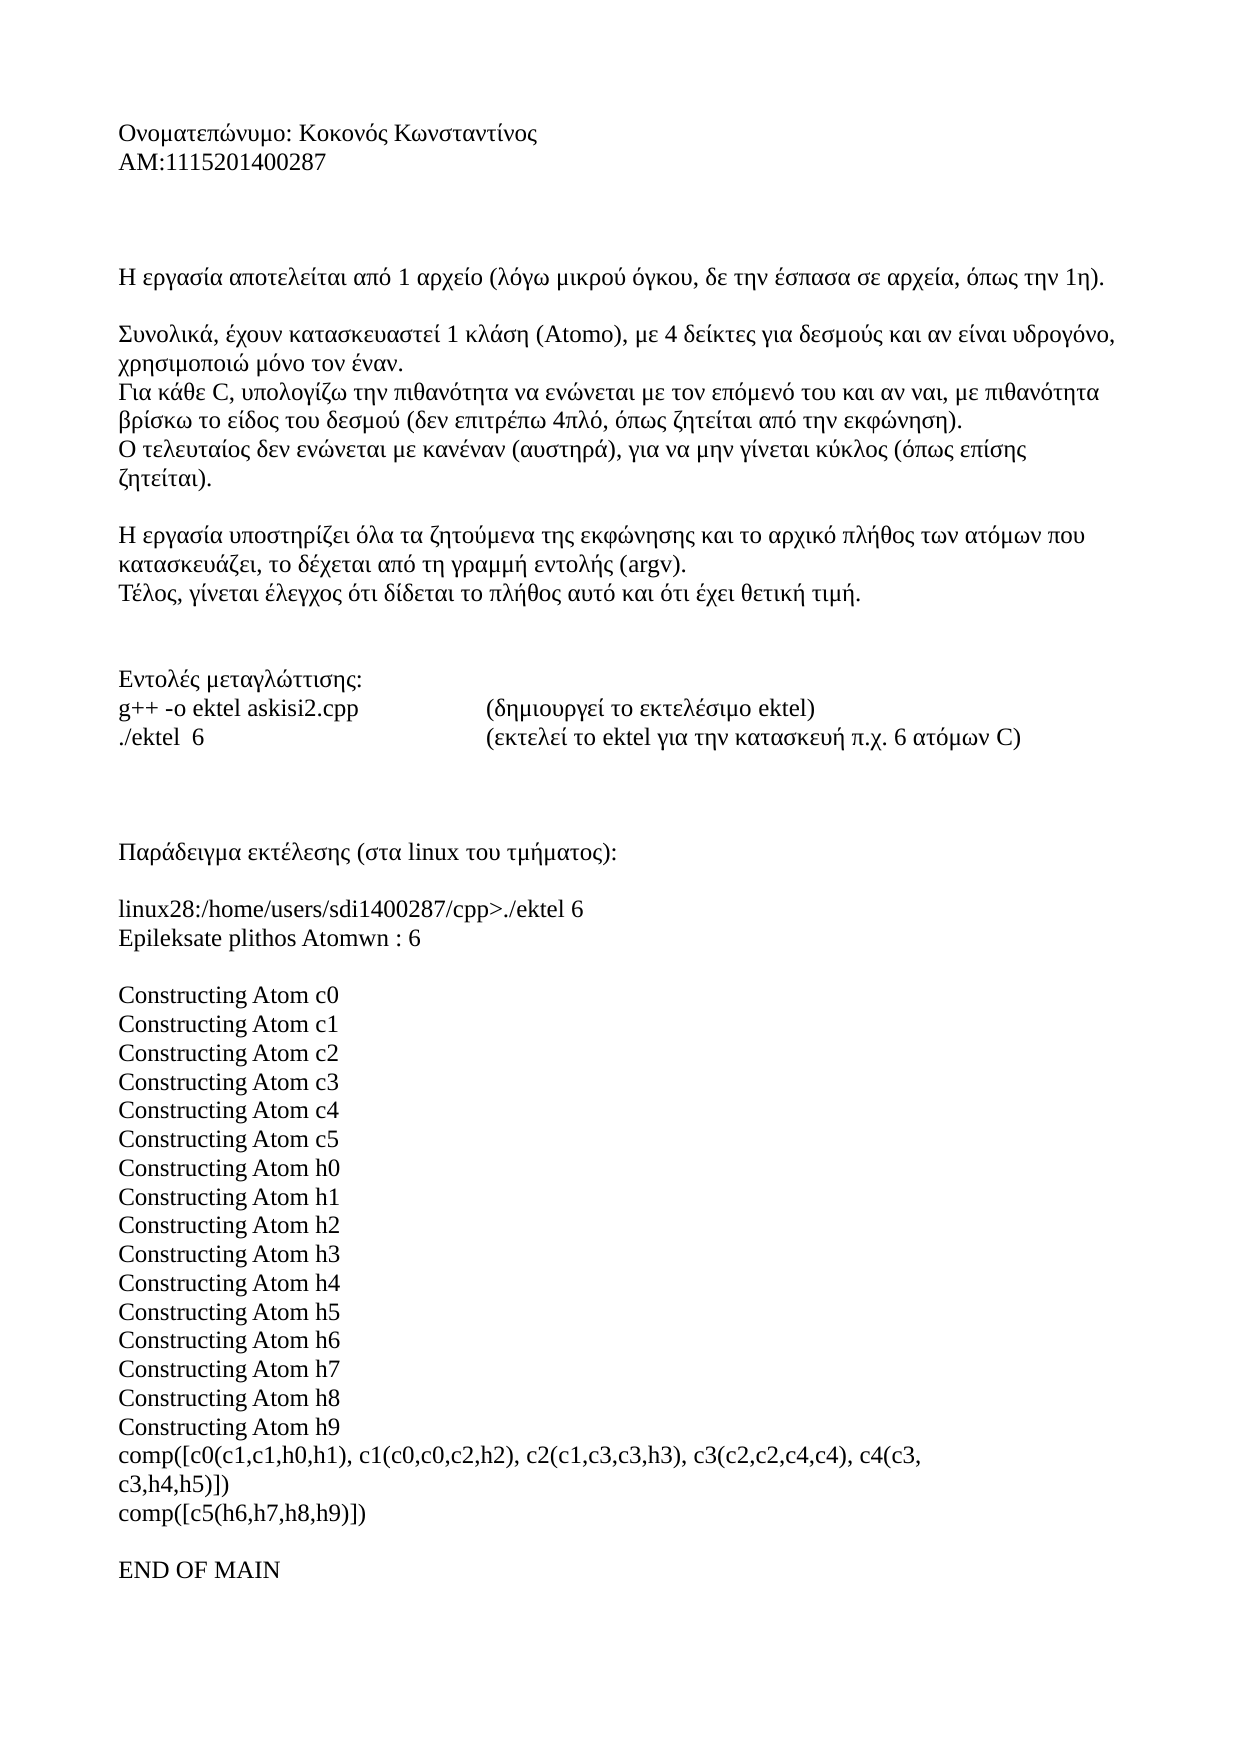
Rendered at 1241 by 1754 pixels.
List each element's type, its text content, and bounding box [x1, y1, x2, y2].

text Constructing Atom c1 [118, 1009, 1122, 1038]
text Η εργασία αποτελείται από 1 αρχείο (λόγω μικρού όγκου, δε την έσπασα σε αρχεία, όπως την 1η). [118, 262, 1122, 291]
text Constructing Atom h9 [118, 1412, 1122, 1441]
text Constructing Atom c3 [118, 1067, 1122, 1096]
text ΑΜ:1115201400287 [118, 147, 1122, 176]
text Constructing Atom c4 [118, 1096, 1122, 1124]
text Constructing Atom c2 [118, 1038, 1122, 1067]
text Τέλος, γίνεται έλεγχος ότι δίδεται το πλήθος αυτό και ότι έχει θετική τιμή. [118, 578, 1122, 607]
text Constructing Atom h8 [118, 1383, 1122, 1412]
text Constructing Atom h1 [118, 1182, 1122, 1211]
text Constructing Atom h3 [118, 1239, 1122, 1268]
text Συνολικά, έχουν κατασκευαστεί 1 κλάση (Atomo), με 4 δείκτες για δεσμούς και αν είναι υδρογόνο, χρησιμοποιώ μόνο τον έναν. [118, 319, 1122, 377]
text Για κάθε C, υπολογίζω την πιθανότητα να ενώνεται με τον επόμενό του και αν ναι, με πιθανότητα βρίσκω το είδος του δεσμού (δεν επιτρέπω 4πλό, όπως ζητείται από την εκφώνηση). [118, 377, 1122, 434]
text Constructing Atom h4 [118, 1268, 1122, 1297]
text Constructing Atom h5 [118, 1297, 1122, 1326]
text Constructing Atom c5 [118, 1124, 1122, 1153]
text Παράδειγμα εκτέλεσης (στα linux του τμήματος): [118, 837, 1122, 866]
text comp([c5(h6,h7,h8,h9)]) [118, 1498, 1122, 1527]
text END OF MAIN [118, 1556, 1122, 1584]
text Epileksate plithos Atomwn : 6 [118, 923, 1122, 952]
text linux28:/home/users/sdi1400287/cpp>./ektel 6 [118, 894, 1122, 923]
text Constructing Atom h0 [118, 1153, 1122, 1182]
text Constructing Atom h7 [118, 1354, 1122, 1383]
text g++ -o ektel askisi2.cpp (δημιουργεί το εκτελέσιμο ektel) [118, 693, 1122, 722]
text Constructing Atom h6 [118, 1326, 1122, 1354]
text Ονοματεπώνυμο: Κοκονός Κωνσταντίνος [118, 118, 1122, 147]
text ./ektel 6 (εκτελεί το ektel για την κατασκευή π.χ. 6 ατόμων C) [118, 722, 1122, 751]
text Εντολές μεταγλώττισης: [118, 664, 1122, 693]
text Ο τελευταίος δεν ενώνεται με κανέναν (αυστηρά), για να μην γίνεται κύκλος (όπως επίσης ζητείται). [118, 434, 1122, 492]
text comp([c0(c1,c1,h0,h1), c1(c0,c0,c2,h2), c2(c1,c3,c3,h3), c3(c2,c2,c4,c4), c4(c3, c3,h4,h5)]) [118, 1441, 1122, 1498]
text Η εργασία υποστηρίζει όλα τα ζητούμενα της εκφώνησης και το αρχικό πλήθος των ατόμων που κατασκευάζει, το δέχεται από τη γραμμή εντολής (argv). [118, 521, 1122, 578]
text Constructing Atom h2 [118, 1211, 1122, 1239]
text Constructing Atom c0 [118, 981, 1122, 1009]
